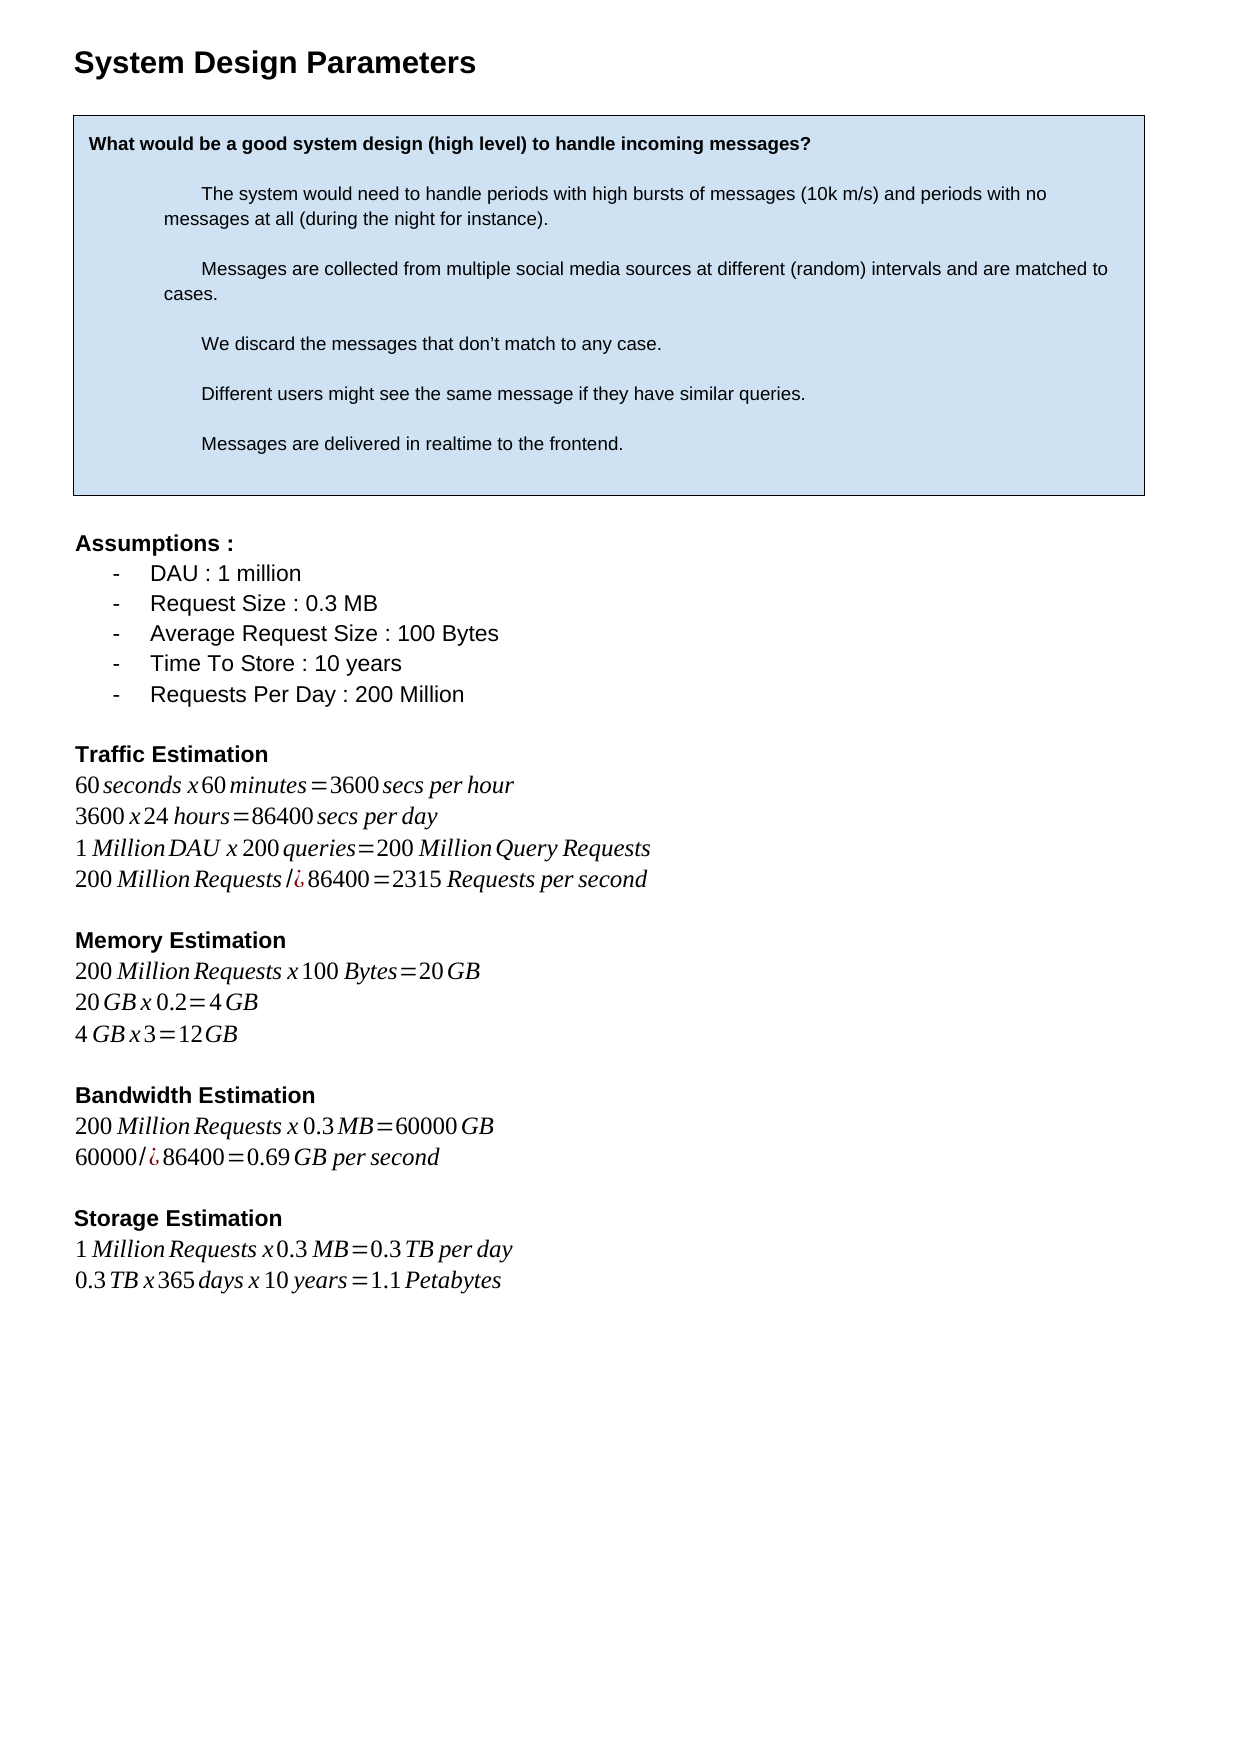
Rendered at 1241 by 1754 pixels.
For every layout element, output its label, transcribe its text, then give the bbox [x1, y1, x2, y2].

text We discard the messages that don’t match to any case. [164, 331, 1130, 356]
list Request Size : 0.3 MB [112, 590, 1090, 616]
list DAU : 1 million [112, 560, 1090, 586]
text What would be a good system design (high level) to handle incoming messages? [89, 131, 1130, 156]
text Assumptions : [0, 529, 1090, 556]
text Memory Estimation [0, 927, 1090, 954]
list Time To Store : 10 years [112, 650, 1090, 677]
text Storage Estimation [0, 1205, 1090, 1232]
text Messages are collected from multiple social media sources at different (random) intervals and are matched to cases. [164, 256, 1130, 306]
text Different users might see the same message if they have similar queries. [164, 381, 1130, 406]
text System Design Parameters [59, 44, 1090, 80]
text The system would need to handle periods with high bursts of messages (10k m/s) and periods with no messages at all (during the night for instance). [164, 181, 1130, 231]
text Messages are delivered in realtime to the frontend. [164, 431, 1130, 456]
text Bandwidth Estimation [0, 1082, 1090, 1108]
list Requests Per Day : 200 Million [112, 681, 1090, 707]
list Average Request Size : 100 Bytes [112, 620, 1090, 647]
text Traffic Estimation [0, 741, 1090, 767]
